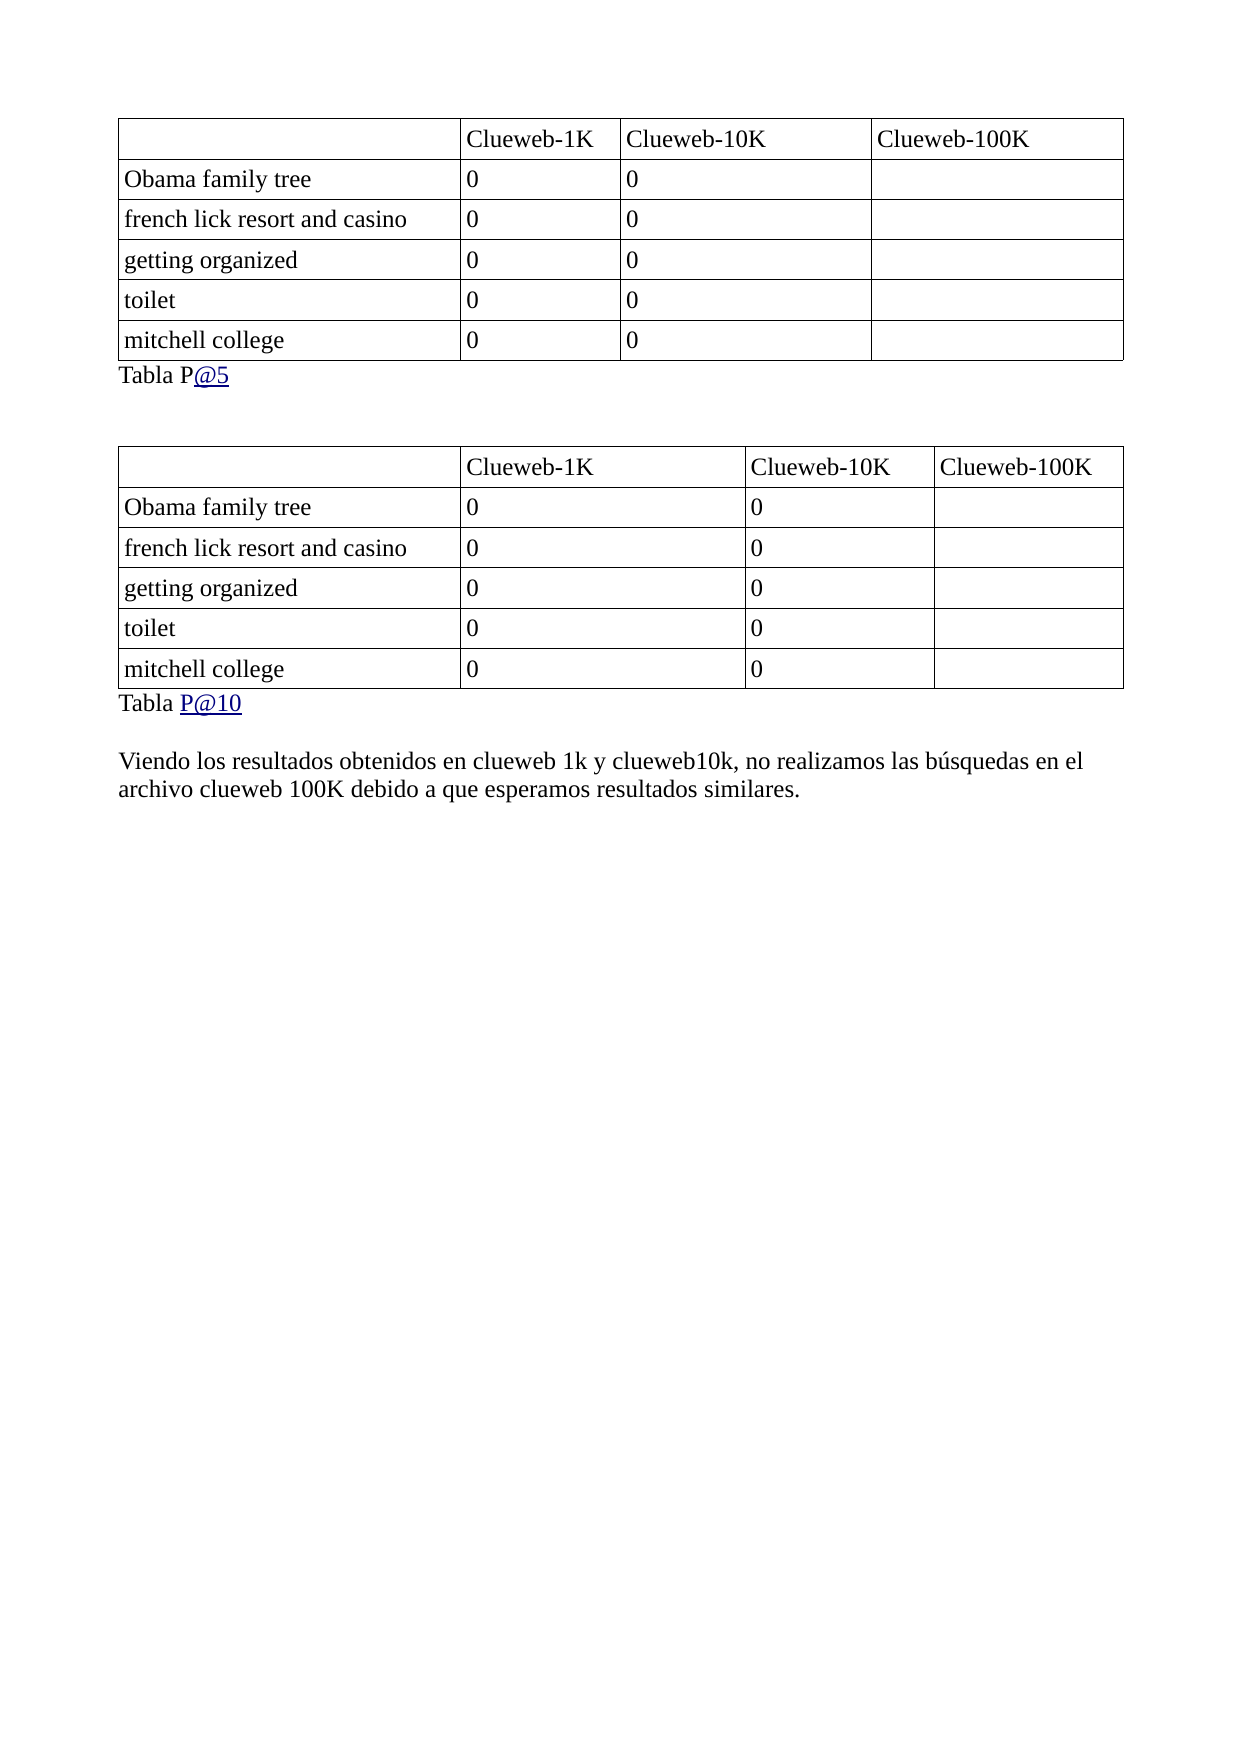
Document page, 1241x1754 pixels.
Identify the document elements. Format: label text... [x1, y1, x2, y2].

table_header Clueweb-100K [935, 447, 1123, 487]
table_cell [872, 200, 1123, 239]
table_header Clueweb-10K [621, 119, 871, 158]
table_header Clueweb-100K [872, 119, 1123, 158]
table_cell 0 [746, 609, 934, 648]
table_cell 0 [461, 609, 745, 648]
table_cell [935, 649, 1123, 688]
table_cell getting organized [119, 568, 460, 608]
table_cell mitchell college [119, 321, 460, 360]
table_cell 0 [621, 160, 871, 199]
table_cell 0 [461, 488, 745, 527]
table_cell toilet [119, 280, 460, 320]
table_cell 0 [461, 321, 620, 360]
table_cell 0 [746, 528, 934, 567]
table_cell [872, 321, 1123, 360]
text Tabla P@10 [118, 689, 1122, 717]
table_cell [935, 609, 1123, 648]
table_cell 0 [461, 568, 745, 608]
table_cell Obama family tree [119, 160, 460, 199]
text Tabla P@5 [118, 361, 1122, 389]
table_cell 0 [746, 649, 934, 688]
table_cell [935, 568, 1123, 608]
table_header Clueweb-1K [461, 447, 745, 487]
table_header Clueweb-1K [461, 119, 620, 158]
table_cell [935, 488, 1123, 527]
table_cell 0 [621, 280, 871, 320]
table_header [119, 119, 460, 158]
table_cell 0 [461, 649, 745, 688]
table_cell french lick resort and casino [119, 528, 460, 567]
table_cell [872, 240, 1123, 279]
text Viendo los resultados obtenidos en clueweb 1k y clueweb10k, no realizamos las búsquedas en el archivo clueweb 100K debido a que esperamos resultados similares. [118, 746, 1122, 803]
table_cell 0 [621, 321, 871, 360]
table_cell [872, 160, 1123, 199]
table_cell french lick resort and casino [119, 200, 460, 239]
table_header [119, 447, 460, 487]
table_cell getting organized [119, 240, 460, 279]
table_cell [872, 280, 1123, 320]
table_cell 0 [746, 568, 934, 608]
table_cell 0 [746, 488, 934, 527]
table_cell 0 [461, 200, 620, 239]
table_cell 0 [621, 240, 871, 279]
table_cell [935, 528, 1123, 567]
table_cell mitchell college [119, 649, 460, 688]
table_cell Obama family tree [119, 488, 460, 527]
table_cell 0 [461, 240, 620, 279]
table_cell 0 [621, 200, 871, 239]
table_cell 0 [461, 528, 745, 567]
table_cell toilet [119, 609, 460, 648]
table_cell 0 [461, 280, 620, 320]
table_header Clueweb-10K [746, 447, 934, 487]
table_cell 0 [461, 160, 620, 199]
